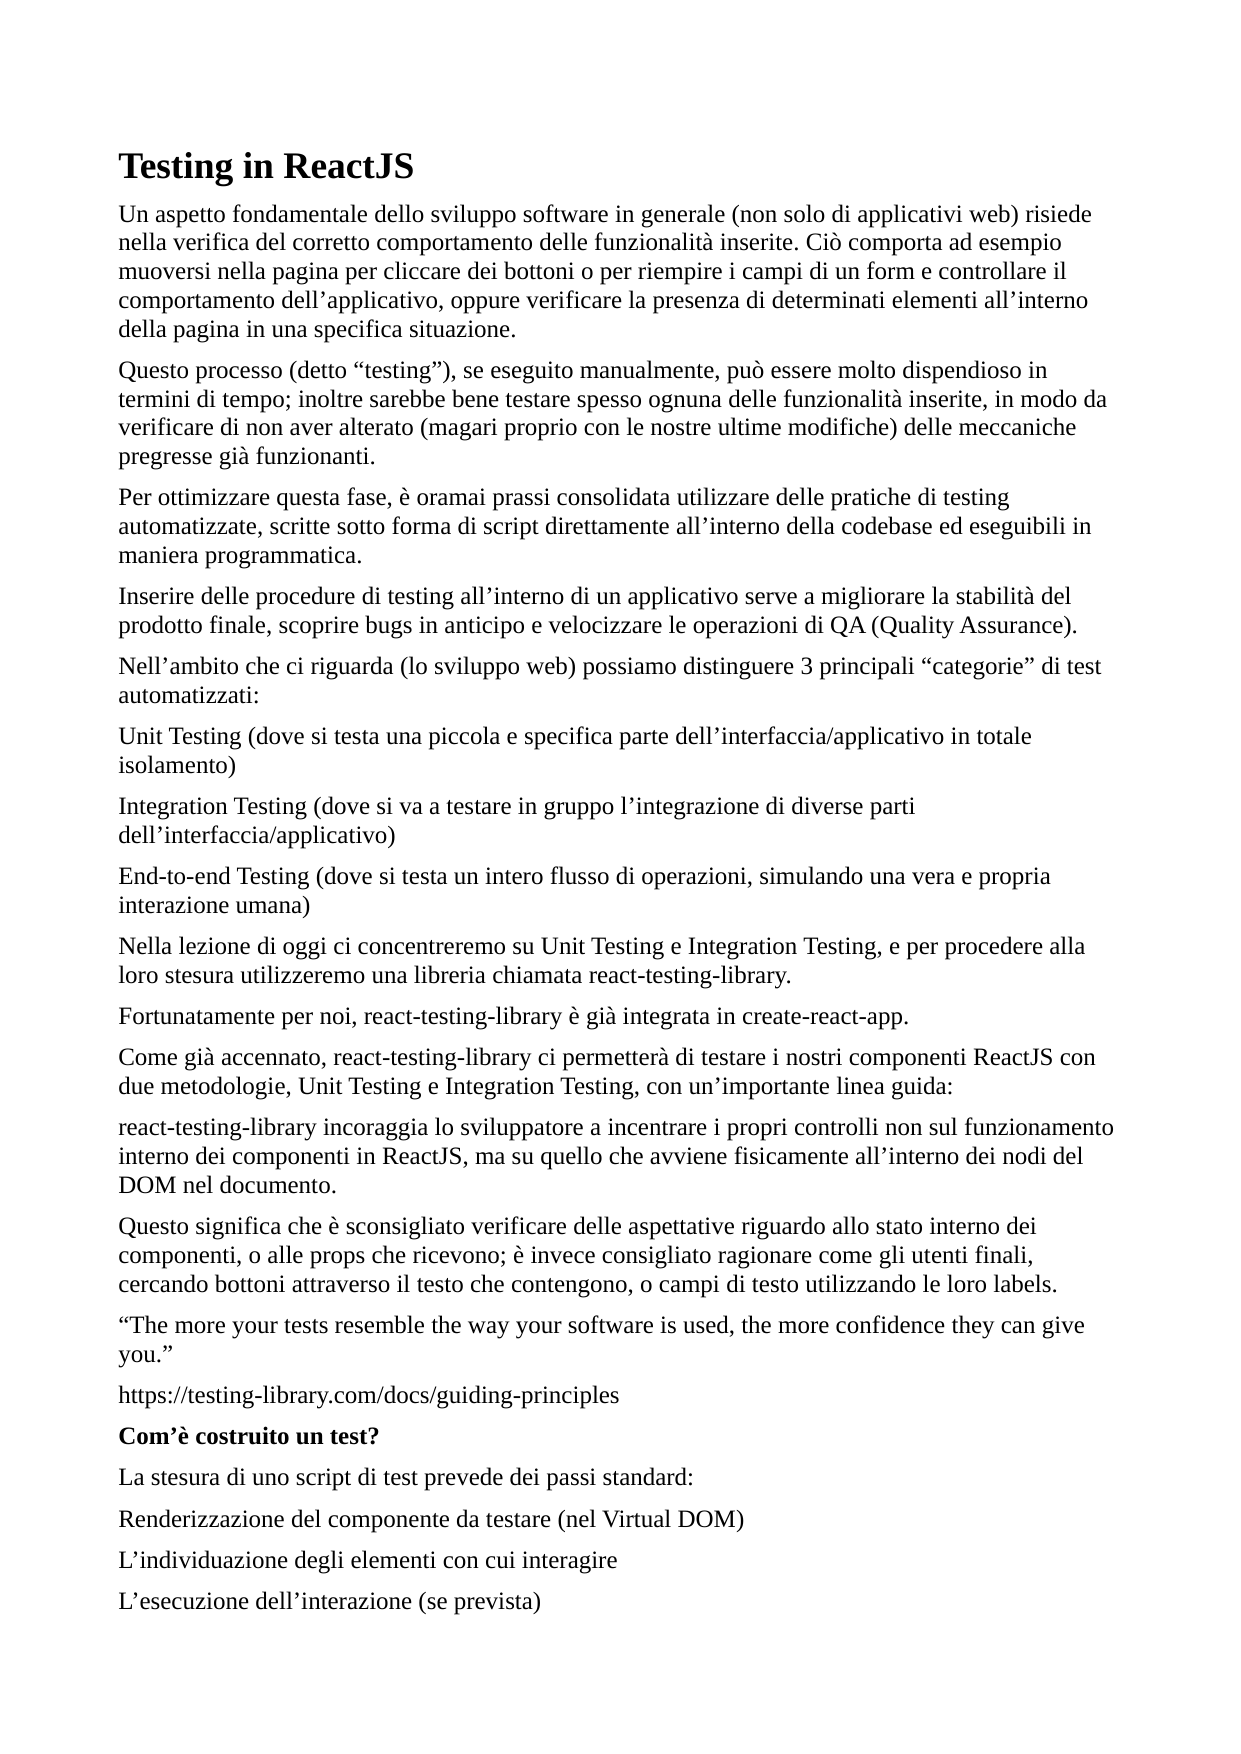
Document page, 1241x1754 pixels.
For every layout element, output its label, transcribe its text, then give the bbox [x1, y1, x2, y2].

subtitle Testing in ReactJS [118, 143, 1122, 186]
text Com’è costruito un test? [118, 1421, 1122, 1450]
text La stesura di uno script di test prevede dei passi standard: [118, 1462, 1122, 1491]
text Questo processo (detto “testing”), se eseguito manualmente, può essere molto dispendioso in termini di tempo; inoltre sarebbe bene testare spesso ognuna delle funzionalità inserite, in modo da verificare di non aver alterato (magari proprio con le nostre ultime modifiche) delle meccaniche pregresse già funzionanti. [118, 355, 1122, 470]
text Fortunatamente per noi, react-testing-library è già integrata in create-react-app. [118, 1001, 1122, 1030]
text Integration Testing (dove si va a testare in gruppo l’integrazione di diverse parti dell’interfaccia/applicativo) [118, 791, 1122, 849]
text “The more your tests resemble the way your software is used, the more confidence they can give you.” [118, 1310, 1122, 1367]
text Inserire delle procedure di testing all’interno di un applicativo serve a migliorare la stabilità del prodotto finale, scoprire bugs in anticipo e velocizzare le operazioni di QA (Quality Assurance). [118, 581, 1122, 639]
text Questo significa che è sconsigliato verificare delle aspettative riguardo allo stato interno dei componenti, o alle props che ricevono; è invece consigliato ragionare come gli utenti finali, cercando bottoni attraverso il testo che contengono, o campi di testo utilizzando le loro labels. [118, 1211, 1122, 1297]
text Come già accennato, react-testing-library ci permetterà di testare i nostri componenti ReactJS con due metodologie, Unit Testing e Integration Testing, con un’importante linea guida: [118, 1042, 1122, 1100]
text Nella lezione di oggi ci concentreremo su Unit Testing e Integration Testing, e per procedere alla loro stesura utilizzeremo una libreria chiamata react-testing-library. [118, 931, 1122, 989]
text Renderizzazione del componente da testare (nel Virtual DOM) [118, 1504, 1122, 1532]
text https://testing-library.com/docs/guiding-principles [118, 1380, 1122, 1409]
text L’esecuzione dell’interazione (se prevista) [118, 1586, 1122, 1615]
text Un aspetto fondamentale dello sviluppo software in generale (non solo di applicativi web) risiede nella verifica del corretto comportamento delle funzionalità inserite. Ciò comporta ad esempio muoversi nella pagina per cliccare dei bottoni o per riempire i campi di un form e controllare il comportamento dell’applicativo, oppure verificare la presenza di determinati elementi all’interno della pagina in una specifica situazione. [118, 199, 1122, 342]
text react-testing-library incoraggia lo sviluppatore a incentrare i propri controlli non sul funzionamento interno dei componenti in ReactJS, ma su quello che avviene fisicamente all’interno dei nodi del DOM nel documento. [118, 1112, 1122, 1199]
text L’individuazione degli elementi con cui interagire [118, 1545, 1122, 1574]
text End-to-end Testing (dove si testa un intero flusso di operazioni, simulando una vera e propria interazione umana) [118, 861, 1122, 919]
text Per ottimizzare questa fase, è oramai prassi consolidata utilizzare delle pratiche di testing automatizzate, scritte sotto forma di script direttamente all’interno della codebase ed eseguibili in maniera programmatica. [118, 482, 1122, 569]
text Nell’ambito che ci riguarda (lo sviluppo web) possiamo distinguere 3 principali “categorie” di test automatizzati: [118, 651, 1122, 709]
text Unit Testing (dove si testa una piccola e specifica parte dell’interfaccia/applicativo in totale isolamento) [118, 721, 1122, 779]
